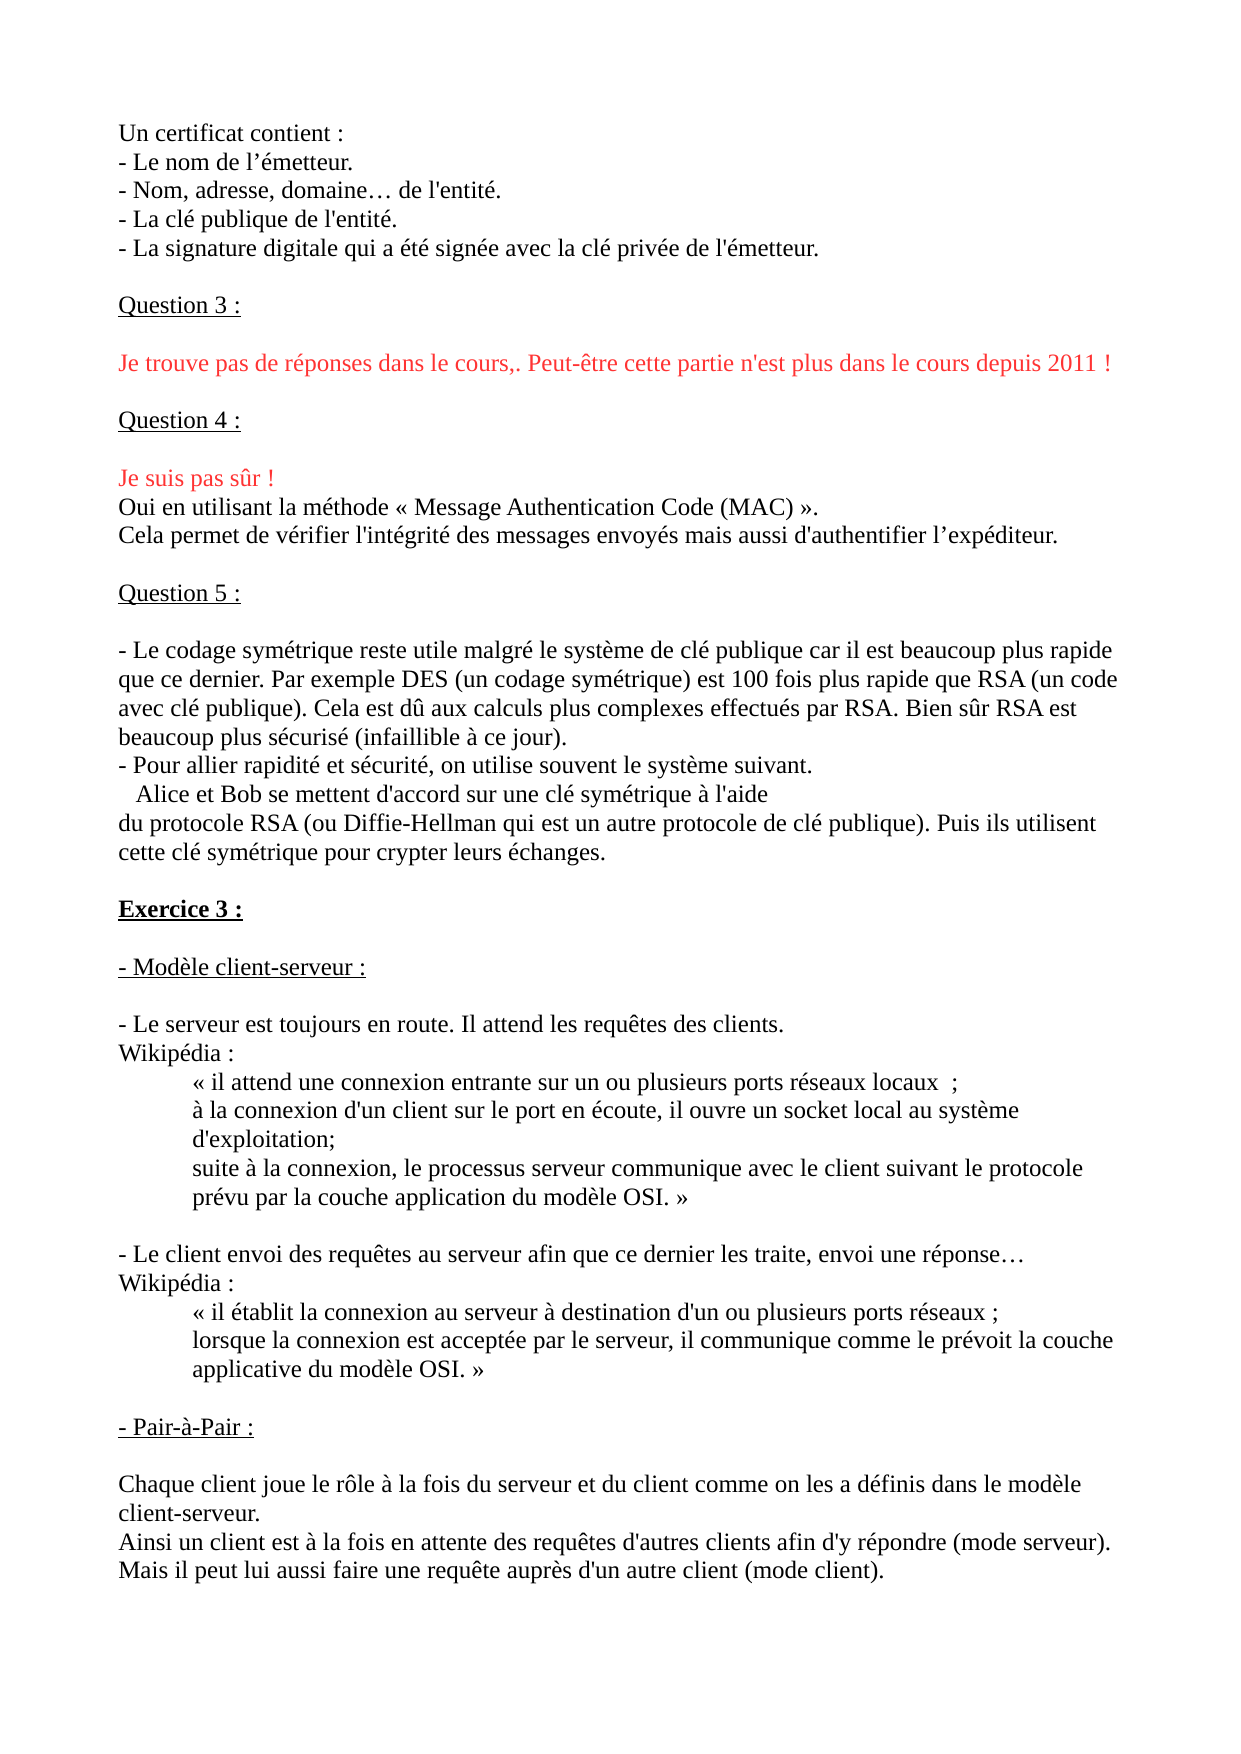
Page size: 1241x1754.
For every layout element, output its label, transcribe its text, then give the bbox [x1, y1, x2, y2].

text - Le codage symétrique reste utile malgré le système de clé publique car il est beaucoup plus rapide que ce dernier. Par exemple DES (un codage symétrique) est 100 fois plus rapide que RSA (un code avec clé publique). Cela est dû aux calculs plus complexes effectués par RSA. Bien sûr RSA est beaucoup plus sécurisé (infaillible à ce jour). [118, 636, 1122, 751]
text Question 3 : [118, 291, 1122, 319]
text Question 4 : [118, 406, 1122, 434]
text Ainsi un client est à la fois en attente des requêtes d'autres clients afin d'y répondre (mode serveur). [118, 1527, 1122, 1556]
text - Le serveur est toujours en route. Il attend les requêtes des clients. [118, 1009, 1122, 1038]
text - Le client envoi des requêtes au serveur afin que ce dernier les traite, envoi une réponse… [118, 1239, 1122, 1268]
text - La signature digitale qui a été signée avec la clé privée de l'émetteur. [118, 233, 1122, 262]
text - Pour allier rapidité et sécurité, on utilise souvent le système suivant. [118, 751, 1122, 779]
text Question 5 : [118, 578, 1122, 607]
text Mais il peut lui aussi faire une requête auprès d'un autre client (mode client). [118, 1556, 1122, 1584]
text Je trouve pas de réponses dans le cours,. Peut-être cette partie n'est plus dans le cours depuis 2011 ! [118, 348, 1122, 377]
text - Modèle client-serveur : [118, 952, 1122, 981]
text « il établit la connexion au serveur à destination d'un ou plusieurs ports réseaux ; [118, 1297, 1122, 1326]
text Cela permet de vérifier l'intégrité des messages envoyés mais aussi d'authentifier l’expéditeur. [118, 521, 1122, 549]
text lorsque la connexion est acceptée par le serveur, il communique comme le prévoit la couche applicative du modèle OSI. » [118, 1326, 1122, 1383]
text Un certificat contient : [118, 118, 1122, 147]
text suite à la connexion, le processus serveur communique avec le client suivant le protocole prévu par la couche application du modèle OSI. » [118, 1153, 1122, 1211]
text - Nom, adresse, domaine… de l'entité. [118, 176, 1122, 204]
text - Pair-à-Pair : [118, 1412, 1122, 1441]
text « il attend une connexion entrante sur un ou plusieurs ports réseaux locaux ; [118, 1067, 1122, 1096]
text - Le nom de l’émetteur. [118, 147, 1122, 176]
text Wikipédia : [118, 1038, 1122, 1067]
text Oui en utilisant la méthode « Message Authentication Code (MAC) ». [118, 492, 1122, 521]
text Chaque client joue le rôle à la fois du serveur et du client comme on les a définis dans le modèle client-serveur. [118, 1469, 1122, 1527]
text Wikipédia : [118, 1268, 1122, 1297]
text du protocole RSA (ou Diffie-Hellman qui est un autre protocole de clé publique). Puis ils utilisent cette clé symétrique pour crypter leurs échanges. [118, 808, 1122, 866]
text à la connexion d'un client sur le port en écoute, il ouvre un socket local au système d'exploitation; [118, 1096, 1122, 1153]
text - La clé publique de l'entité. [118, 204, 1122, 233]
text Alice et Bob se mettent d'accord sur une clé symétrique à l'aide [118, 779, 1122, 808]
text Je suis pas sûr ! [118, 463, 1122, 492]
text Exercice 3 : [118, 894, 1122, 923]
